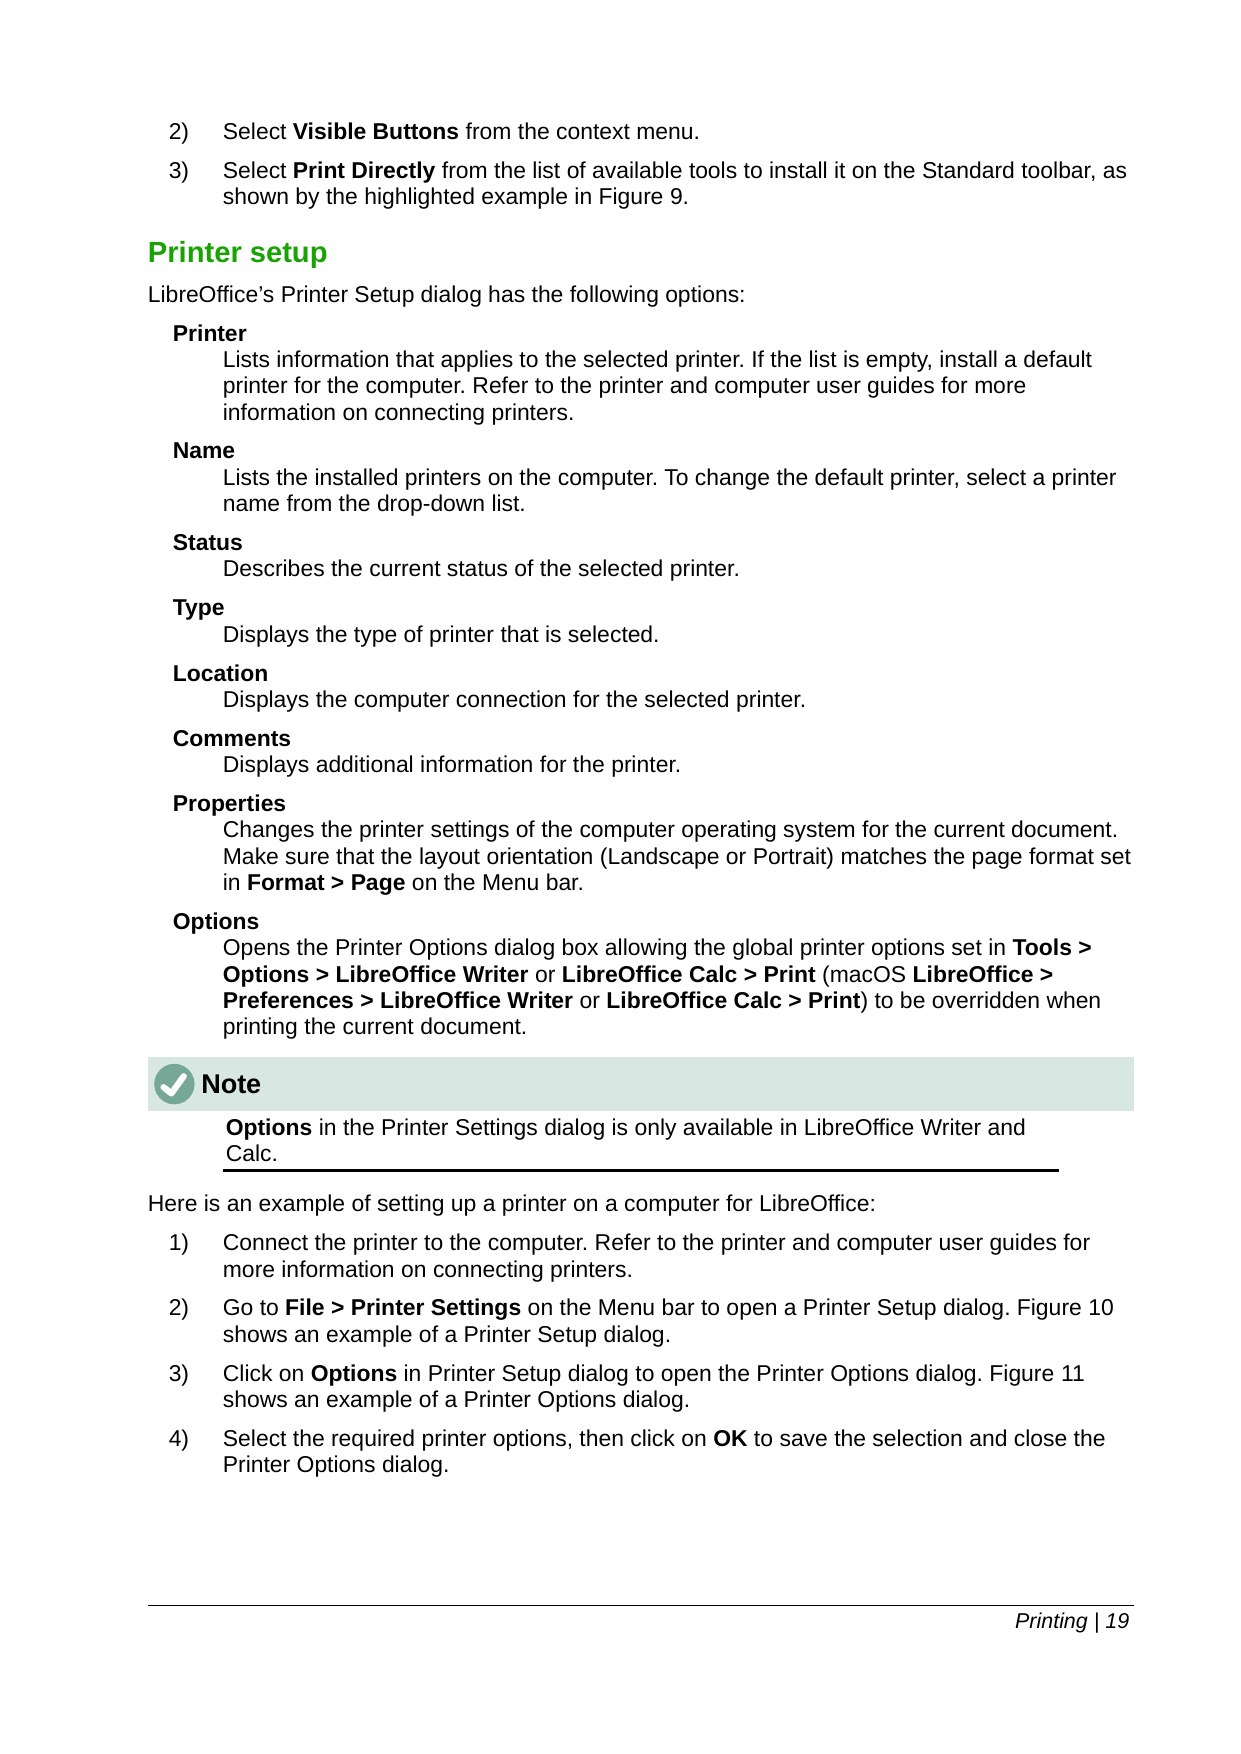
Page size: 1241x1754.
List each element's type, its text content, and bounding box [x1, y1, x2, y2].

text Options [173, 908, 1134, 934]
text Opens the Printer Options dialog box allowing the global printer options set in Tools > Options > LibreOffice Writer or LibreOffice Calc > Print (macOS LibreOffice > Preferences > LibreOffice Writer or LibreOffice Calc > Print) to be overridden when printing the current document. [223, 934, 1134, 1039]
subtitle Note [148, 1057, 1134, 1111]
list Select Print Directly from the list of available tools to install it on the Standard toolbar, as shown by the highlighted example in Figure 9. [189, 157, 1134, 210]
text Displays the type of printer that is selected. [223, 621, 1134, 647]
text Comments [173, 725, 1134, 751]
text Location [173, 659, 1134, 686]
text Lists the installed printers on the computer. To change the default printer, select a printer name from the drop-down list. [223, 464, 1134, 517]
text Describes the current status of the selected printer. [223, 555, 1134, 582]
text Here is an example of setting up a printer on a computer for LibreOffice: [148, 1190, 1134, 1217]
text Displays the computer connection for the selected printer. [223, 686, 1134, 712]
text Displays additional information for the printer. [223, 751, 1134, 777]
list Select the required printer options, then click on OK to save the selection and close the Printer Options dialog. [189, 1425, 1134, 1477]
list Select Visible Buttons from the context menu. [189, 118, 1134, 144]
list Go to File > Printer Settings on the Menu bar to open a Printer Setup dialog. Figure 10 shows an example of a Printer Setup dialog. [189, 1294, 1134, 1347]
subtitle Printer setup [148, 235, 1134, 268]
list Connect the printer to the computer. Refer to the printer and computer user guides for more information on connecting printers. [189, 1229, 1134, 1282]
text Changes the printer settings of the computer operating system for the current document. Make sure that the layout orientation (Landscape or Portrait) matches the page format set in Format > Page on the Menu bar. [223, 816, 1134, 895]
text Properties [173, 790, 1134, 816]
text LibreOffice’s Printer Setup dialog has the following options: [148, 281, 1134, 307]
text Name [173, 437, 1134, 464]
text Options in the Printer Settings dialog is only available in LibreOffice Writer and Calc. [223, 1111, 1059, 1169]
text Printer [173, 319, 1134, 346]
text Type [173, 594, 1134, 621]
text Status [173, 529, 1134, 555]
list Click on Options in Printer Setup dialog to open the Printer Options dialog. Figure 11 shows an example of a Printer Options dialog. [189, 1359, 1134, 1412]
text Lists information that applies to the selected printer. If the list is empty, install a default printer for the computer. Refer to the printer and computer user guides for more information on connecting printers. [223, 346, 1134, 425]
